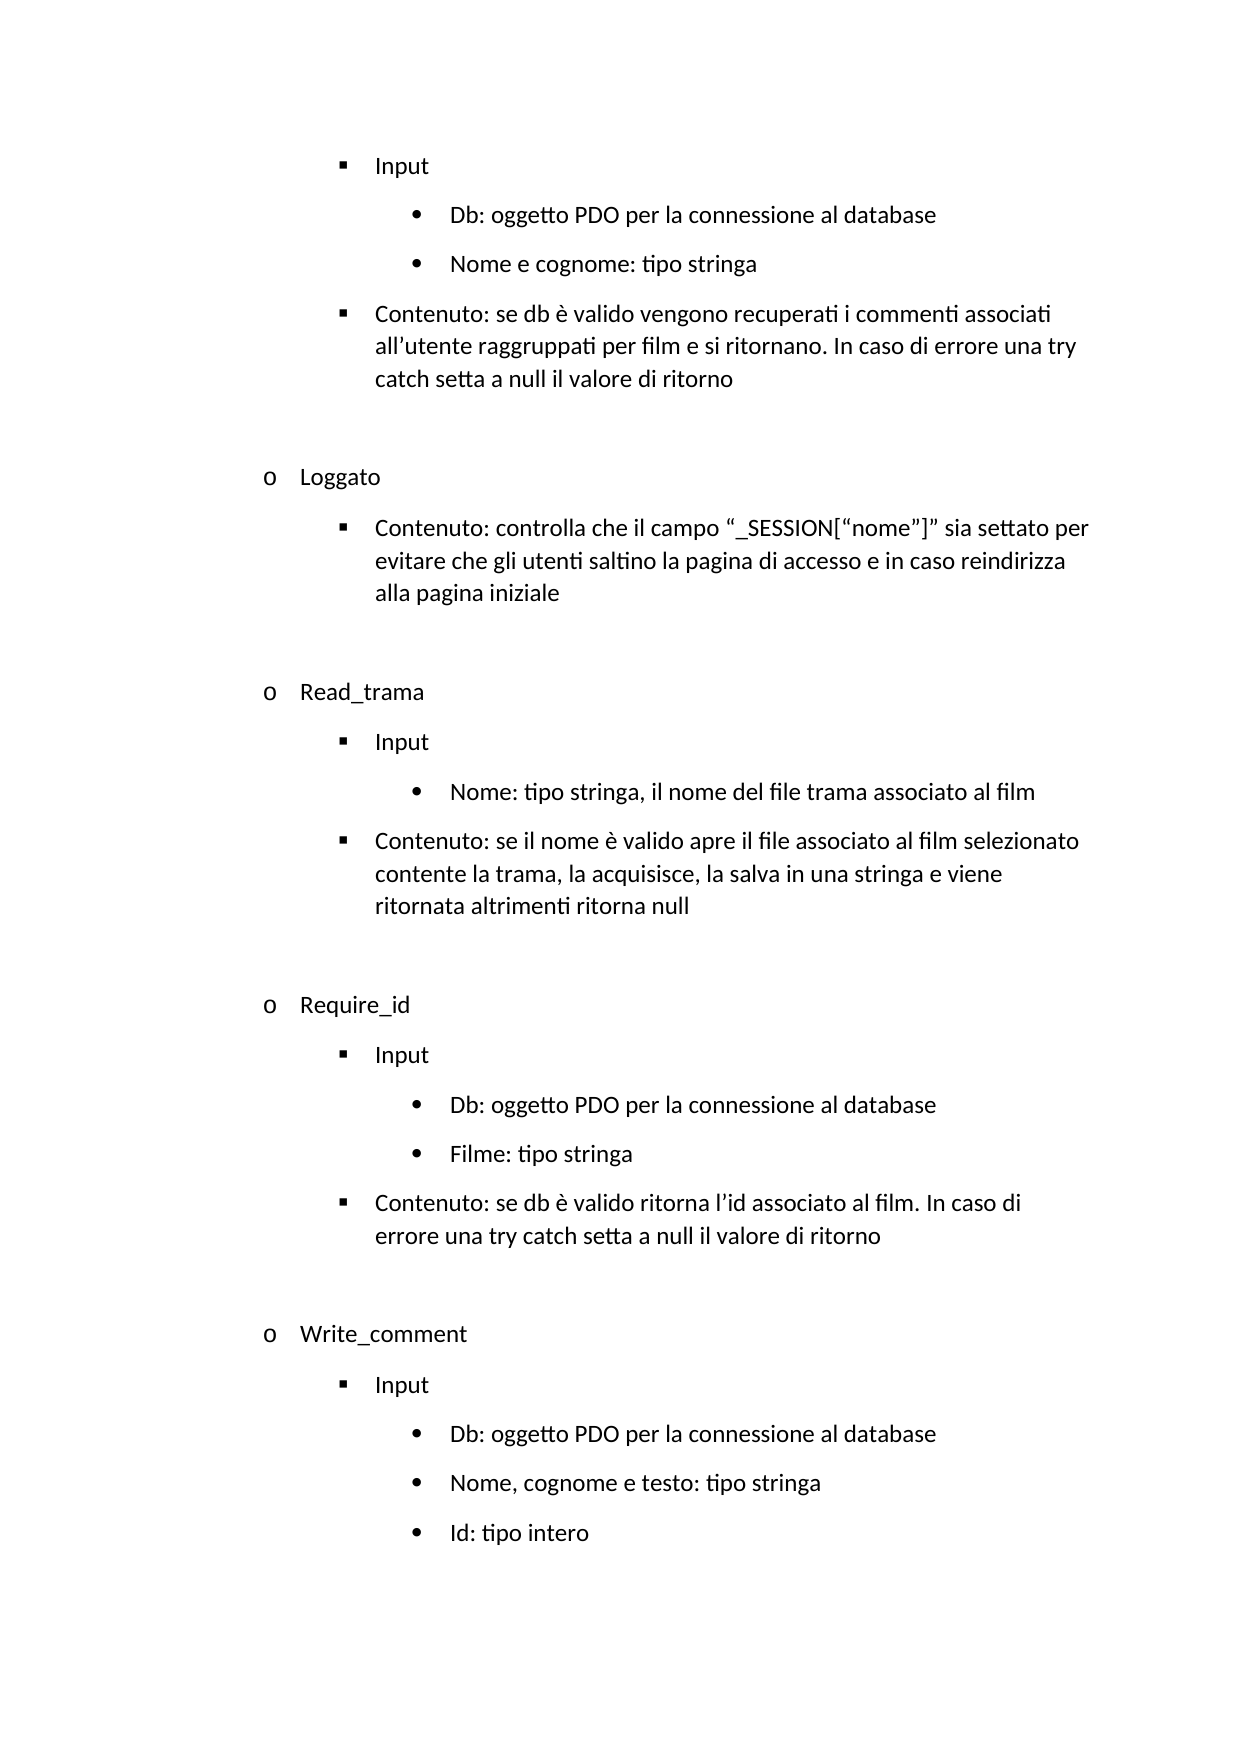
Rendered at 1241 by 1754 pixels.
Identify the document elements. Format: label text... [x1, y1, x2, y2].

list Contenuto: se il nome è valido apre il file associato al film selezionato contente la trama, la acquisisce, la salva in una stringa e viene ritornata altrimenti ritorna null [337, 825, 1090, 921]
list Input [337, 727, 1090, 757]
list Require_id [262, 989, 1090, 1021]
list Contenuto: controlla che il campo “_SESSION[“nome”]” sia settato per evitare che gli utenti saltino la pagina di accesso e in caso reindirizza alla pagina iniziale [337, 512, 1090, 608]
list Nome: tipo stringa, il nome del file trama associato al film [412, 776, 1090, 806]
list Write_comment [262, 1318, 1090, 1350]
list Db: oggetto PDO per la connessione al database [412, 1089, 1090, 1119]
list Read_trama [262, 676, 1090, 708]
list Input [337, 1039, 1090, 1070]
list Input [337, 150, 1090, 181]
list Db: oggetto PDO per la connessione al database [412, 1418, 1090, 1449]
list Db: oggetto PDO per la connessione al database [412, 199, 1090, 230]
list Nome, cognome e testo: tipo stringa [412, 1468, 1090, 1498]
list Loggato [262, 462, 1090, 493]
list Filme: tipo stringa [412, 1138, 1090, 1168]
list Input [337, 1369, 1090, 1399]
list Contenuto: se db è valido vengono recuperati i commenti associati all’utente raggruppati per film e si ritornano. In caso di errore una try catch setta a null il valore di ritorno [337, 298, 1090, 393]
list Nome e cognome: tipo stringa [412, 248, 1090, 279]
list Id: tipo intero [412, 1517, 1090, 1547]
list Contenuto: se db è valido ritorna l’id associato al film. In caso di errore una try catch setta a null il valore di ritorno [337, 1187, 1090, 1250]
